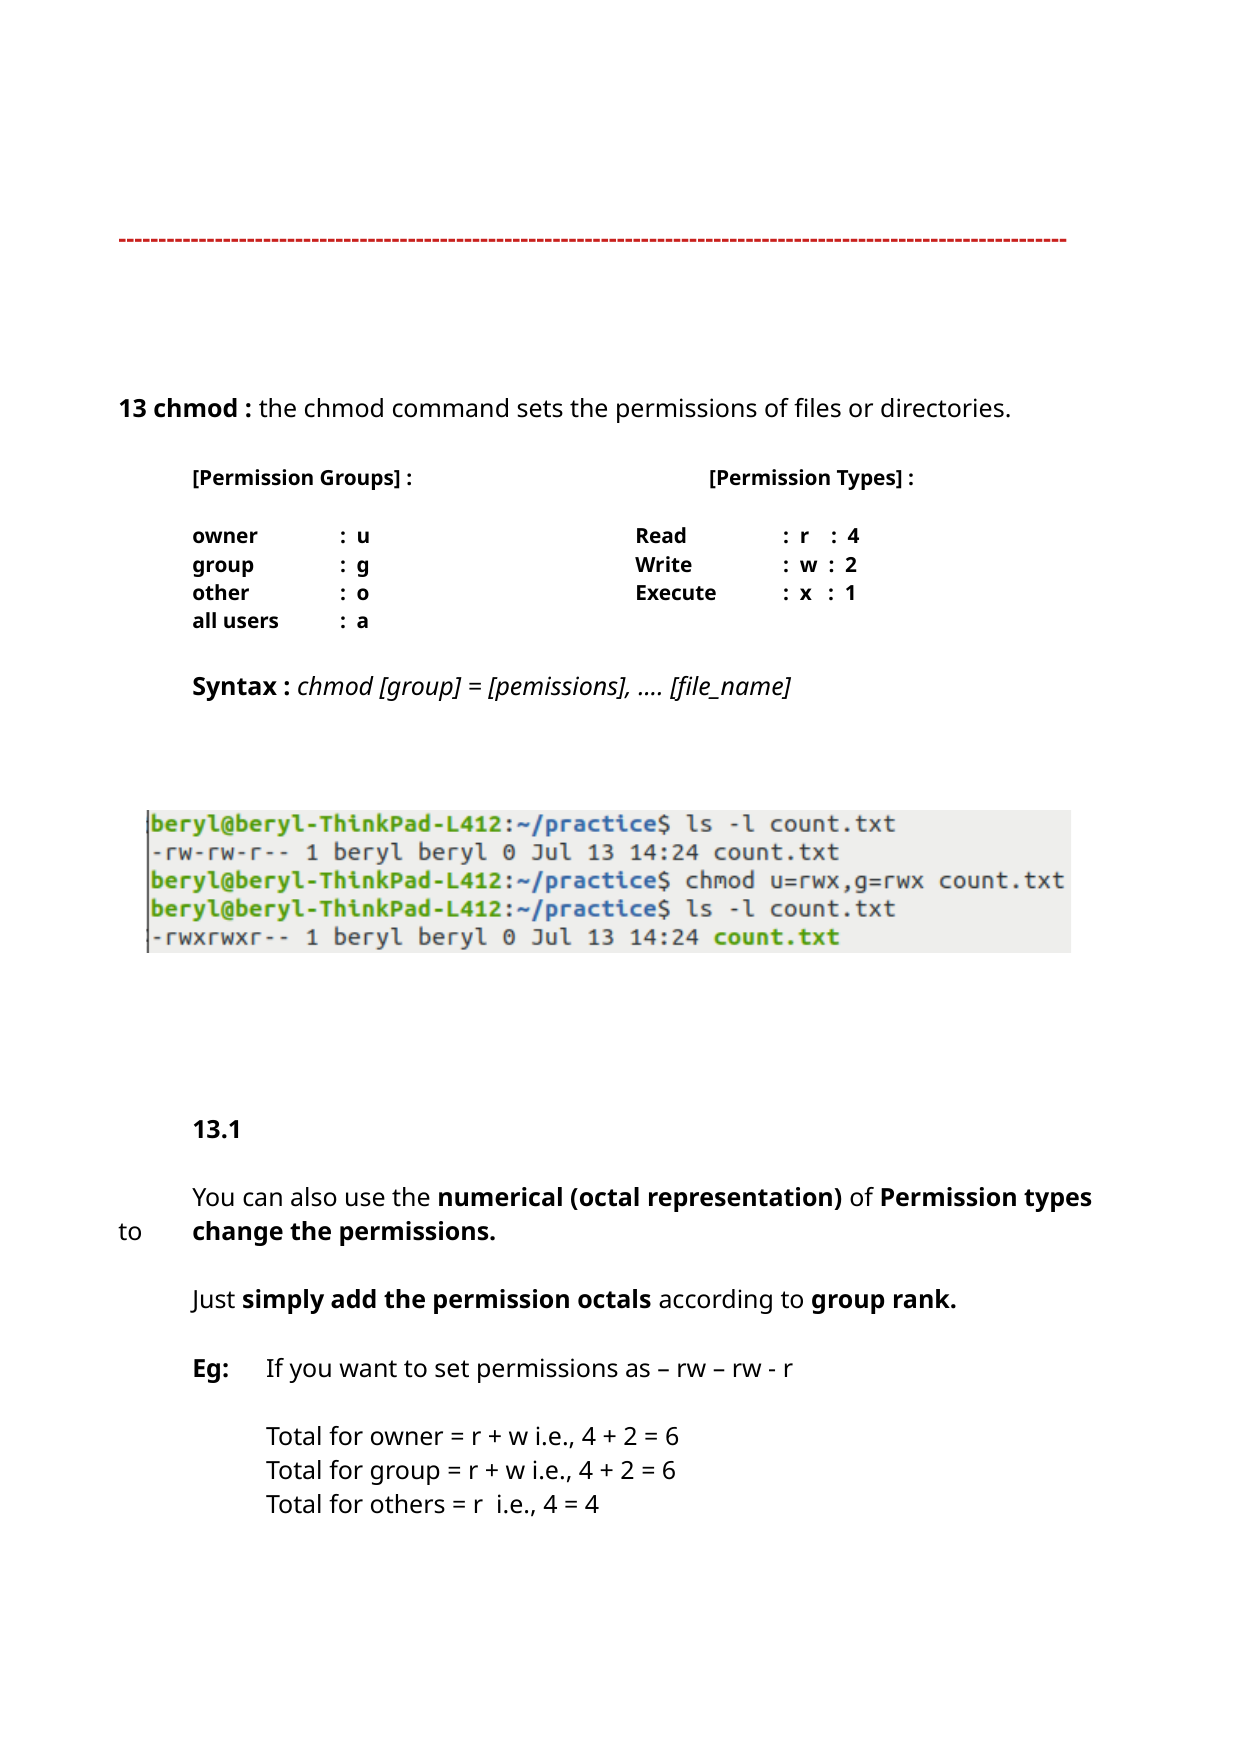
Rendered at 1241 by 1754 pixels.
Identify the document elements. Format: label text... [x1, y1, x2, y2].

text ---------------------------------------------------------------------------------------------------------------------- [118, 220, 1122, 254]
text group : g Write : w : 2 [118, 550, 1122, 578]
text Total for others = r i.e., 4 = 4 [118, 1487, 1122, 1521]
text Syntax : chmod [group] = [pemissions], .... [file_name] [118, 669, 1122, 805]
text owner : u Read : r : 4 [118, 521, 1122, 550]
text 13.1 You can also use the numerical (octal representation) of Permission types to change the permissions. Just simply add the permission octals according to group rank. Eg: If you want to set permissions as – rw – rw - r Total for owner = r + w i.e., 4 + 2 = 6 Total for group = r + w i.e., 4 + 2 = 6 [118, 1112, 1122, 1487]
text all users : a [118, 607, 1122, 635]
text 13 chmod : the chmod command sets the permissions of files or directories. [Permission Groups] : [Permission Types] : [118, 391, 1122, 493]
picture [146, 810, 1072, 953]
text other : o Execute : x : 1 [118, 578, 1122, 607]
